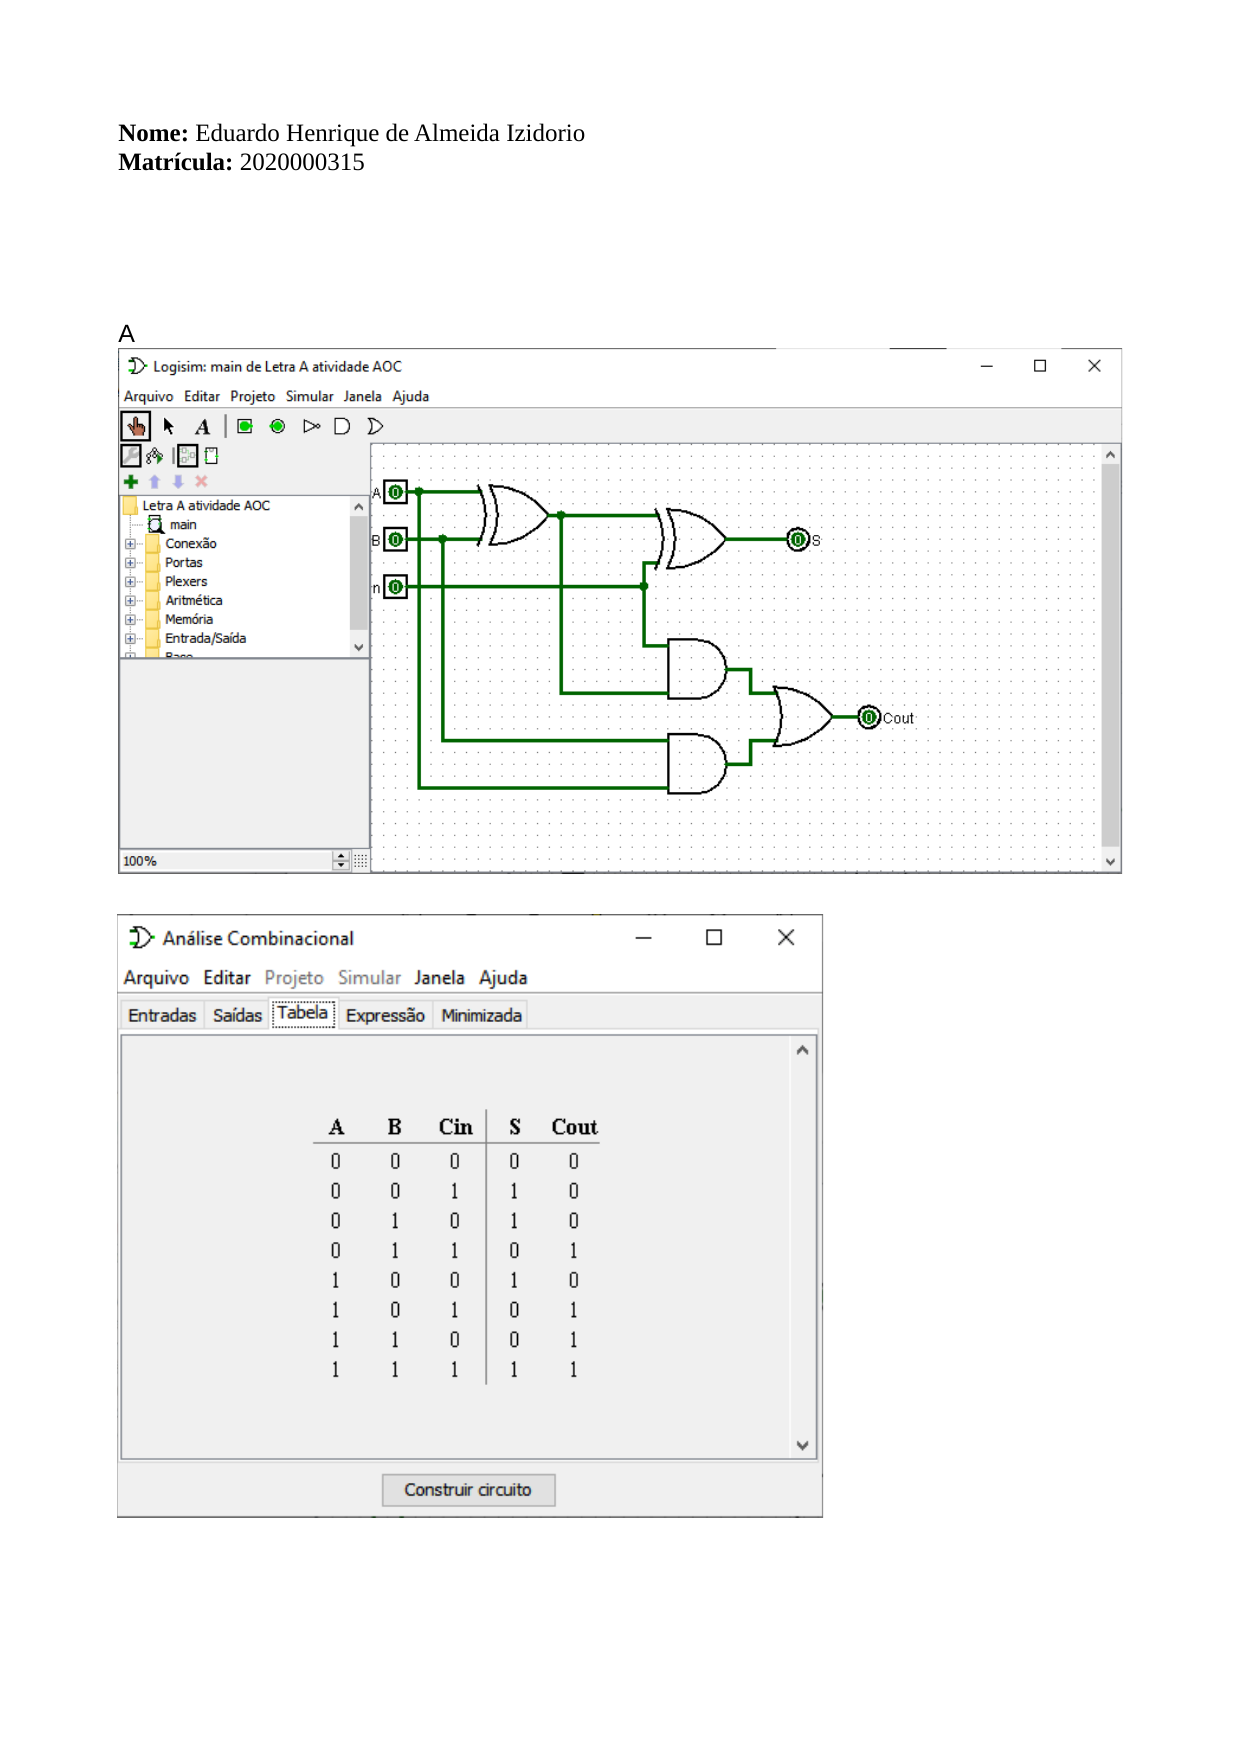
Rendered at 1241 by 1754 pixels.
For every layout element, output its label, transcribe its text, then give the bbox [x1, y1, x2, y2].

text Matrícula: 2020000315 [118, 147, 1122, 176]
text A [118, 319, 1122, 348]
text Nome: Eduardo Henrique de Almeida Izidorio [118, 118, 1122, 147]
